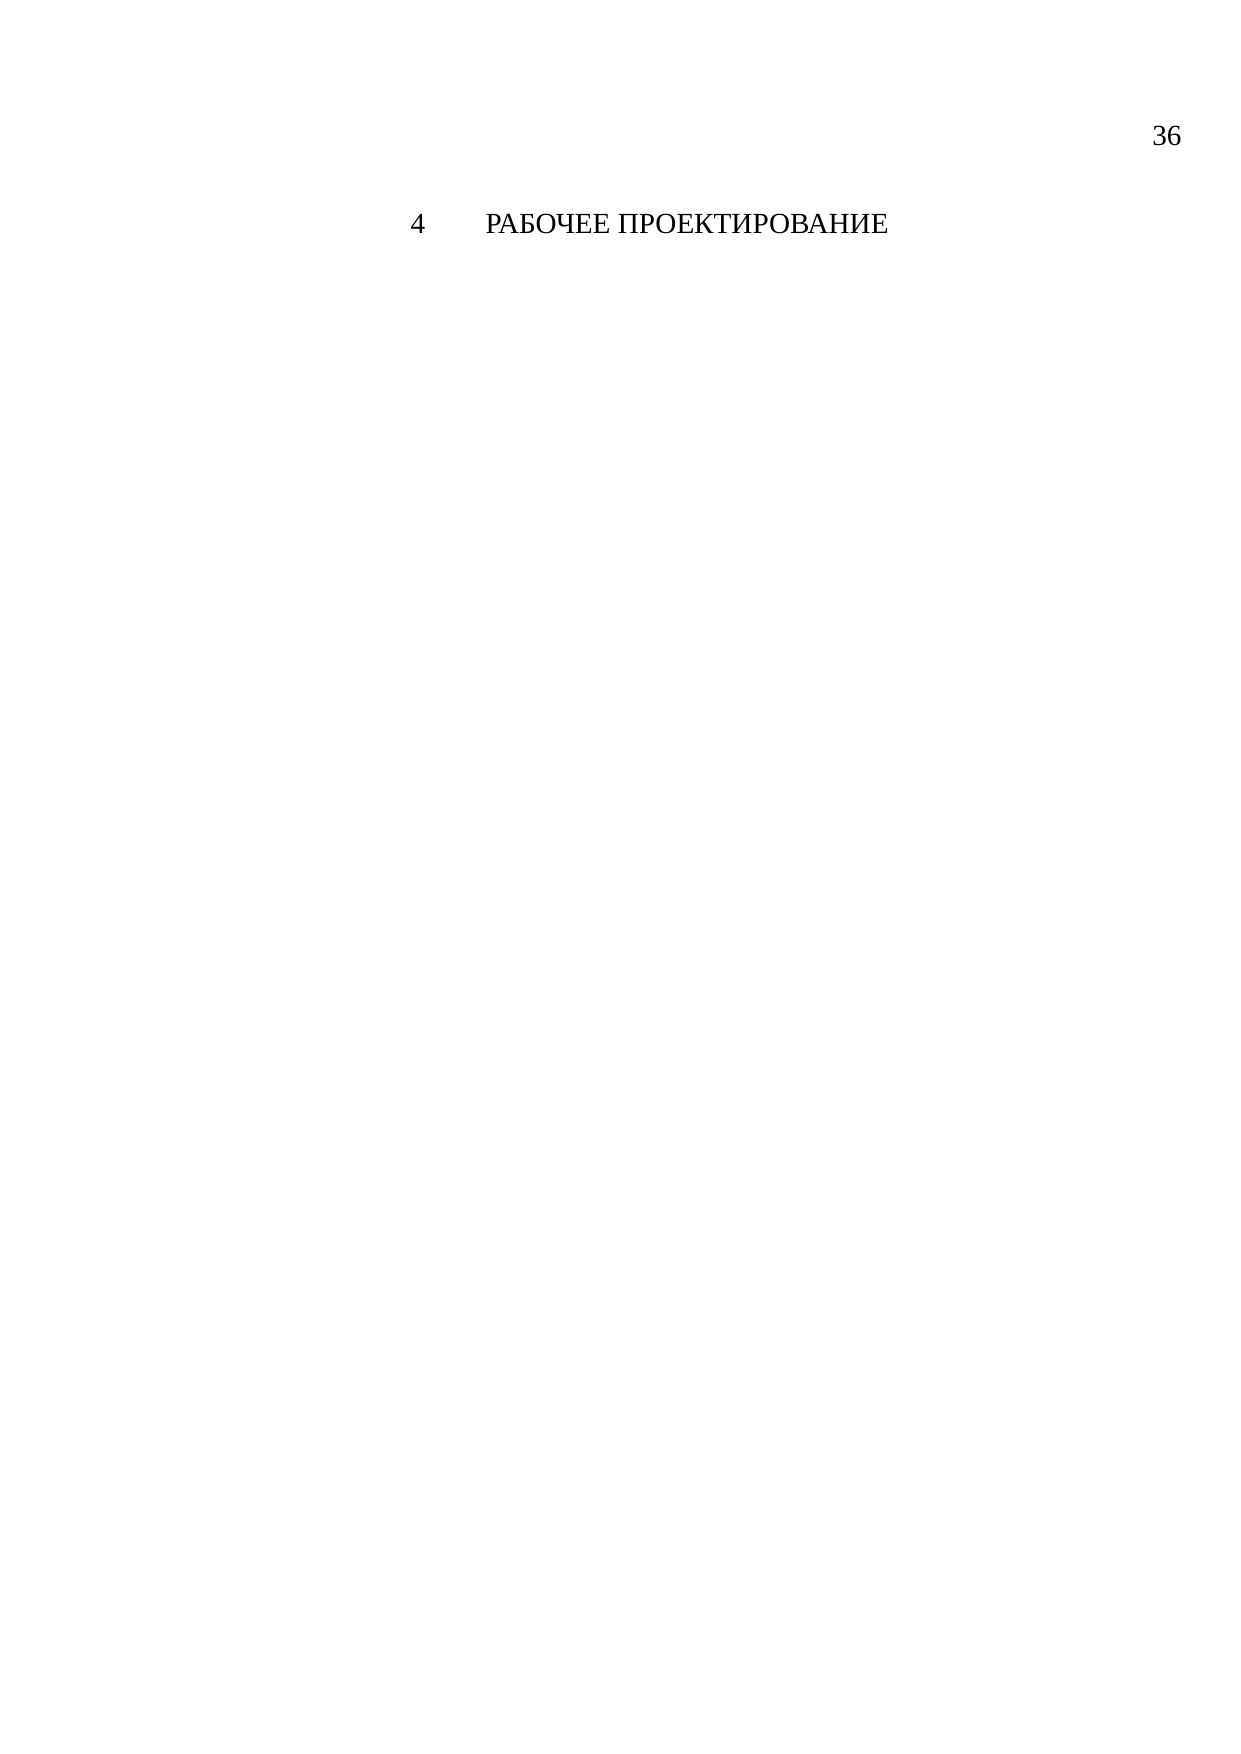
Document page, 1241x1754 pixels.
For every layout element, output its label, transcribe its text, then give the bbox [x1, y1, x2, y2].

subtitle Рабочее проектирование [118, 206, 1181, 240]
